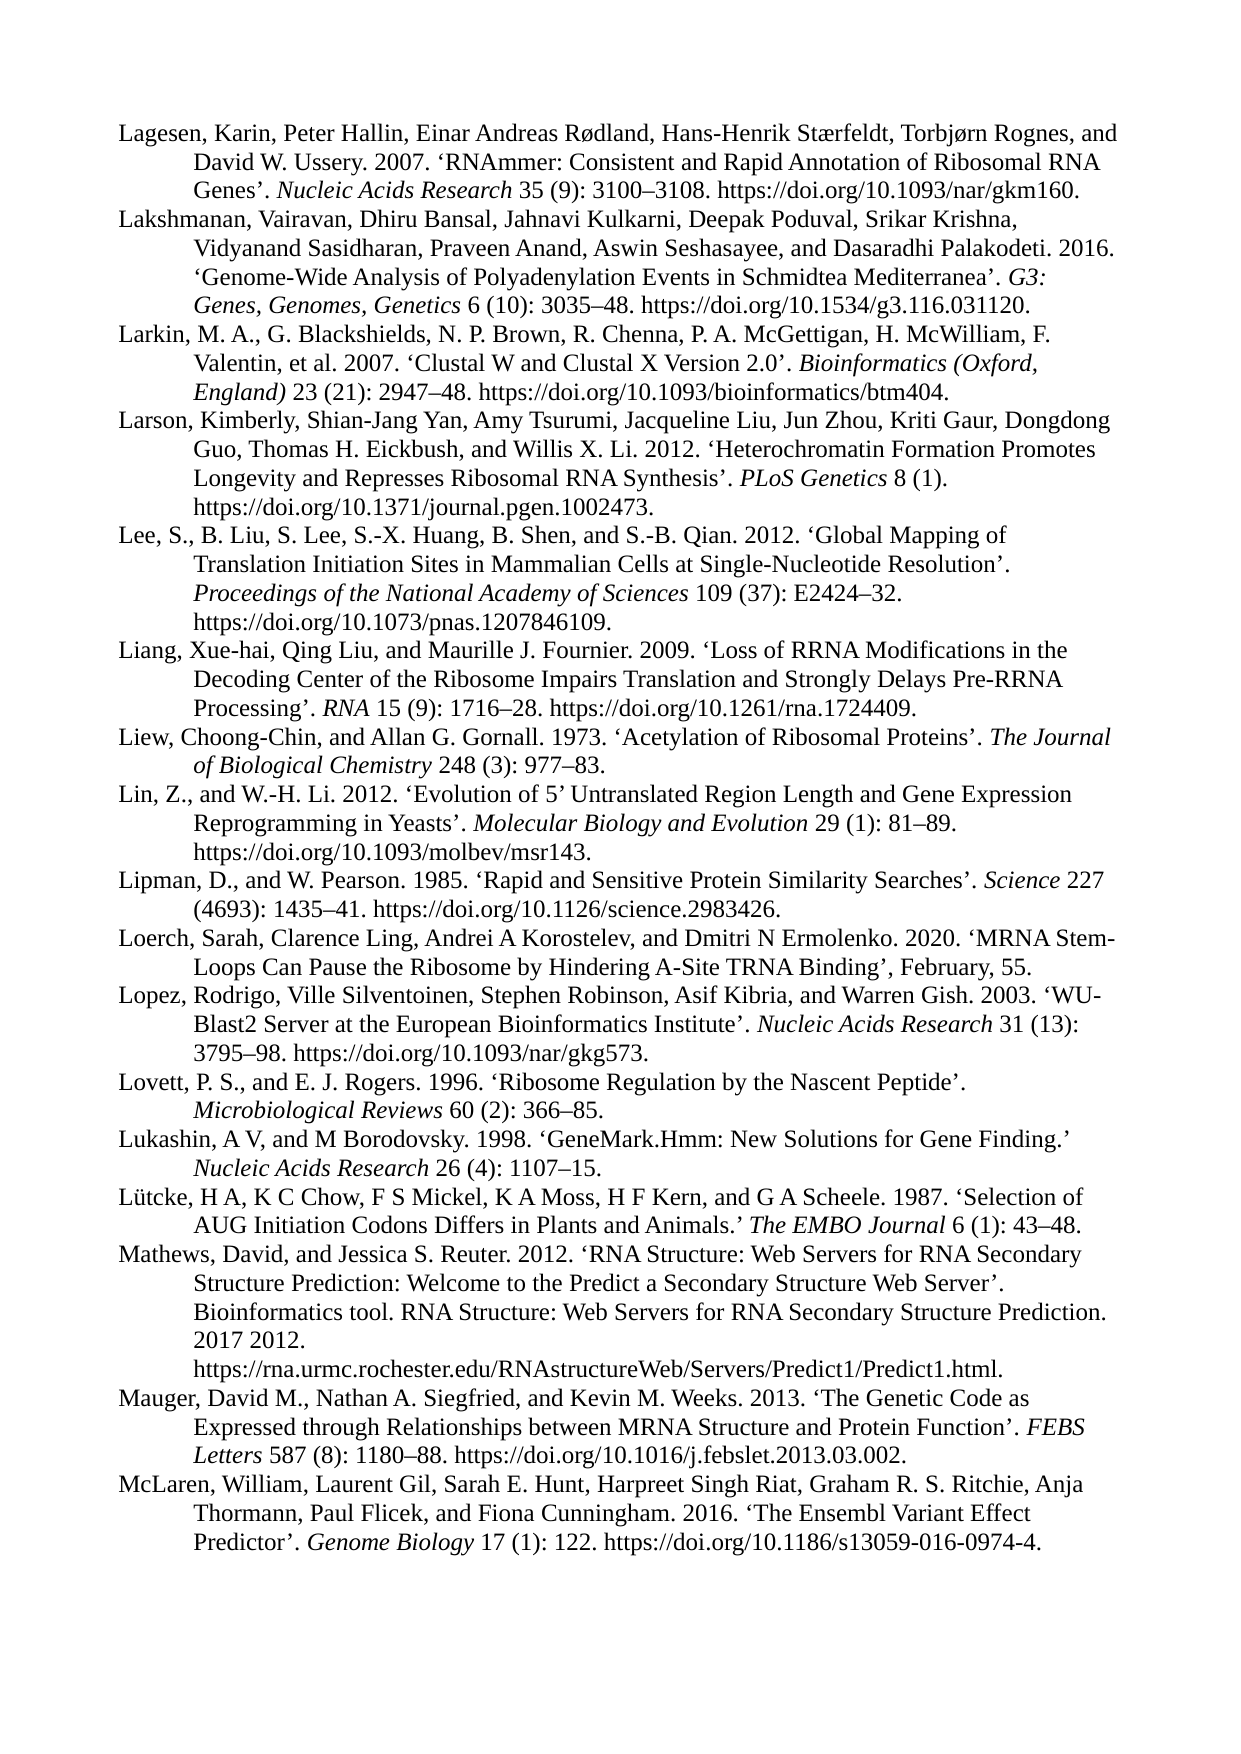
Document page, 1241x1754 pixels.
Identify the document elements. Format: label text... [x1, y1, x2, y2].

text Lütcke, H A, K C Chow, F S Mickel, K A Moss, H F Kern, and G A Scheele. 1987. ‘Selection of AUG Initiation Codons Differs in Plants and Animals.’ The EMBO Journal 6 (1): 43–48. [118, 1182, 1122, 1239]
text Lee, S., B. Liu, S. Lee, S.-X. Huang, B. Shen, and S.-B. Qian. 2012. ‘Global Mapping of Translation Initiation Sites in Mammalian Cells at Single-Nucleotide Resolution’. Proceedings of the National Academy of Sciences 109 (37): E2424–32. https://doi.org/10.1073/pnas.1207846109. [118, 521, 1122, 636]
text Lagesen, Karin, Peter Hallin, Einar Andreas Rødland, Hans-Henrik Stærfeldt, Torbjørn Rognes, and David W. Ussery. 2007. ‘RNAmmer: Consistent and Rapid Annotation of Ribosomal RNA Genes’. Nucleic Acids Research 35 (9): 3100–3108. https://doi.org/10.1093/nar/gkm160. [118, 118, 1122, 204]
text Lukashin, A V, and M Borodovsky. 1998. ‘GeneMark.Hmm: New Solutions for Gene Finding.’ Nucleic Acids Research 26 (4): 1107–15. [118, 1124, 1122, 1182]
text Liang, Xue-hai, Qing Liu, and Maurille J. Fournier. 2009. ‘Loss of RRNA Modifications in the Decoding Center of the Ribosome Impairs Translation and Strongly Delays Pre-RRNA Processing’. RNA 15 (9): 1716–28. https://doi.org/10.1261/rna.1724409. [118, 636, 1122, 722]
text Lipman, D., and W. Pearson. 1985. ‘Rapid and Sensitive Protein Similarity Searches’. Science 227 (4693): 1435–41. https://doi.org/10.1126/science.2983426. [118, 866, 1122, 923]
text Liew, Choong-Chin, and Allan G. Gornall. 1973. ‘Acetylation of Ribosomal Proteins’. The Journal of Biological Chemistry 248 (3): 977–83. [118, 722, 1122, 779]
text Larson, Kimberly, Shian-Jang Yan, Amy Tsurumi, Jacqueline Liu, Jun Zhou, Kriti Gaur, Dongdong Guo, Thomas H. Eickbush, and Willis X. Li. 2012. ‘Heterochromatin Formation Promotes Longevity and Represses Ribosomal RNA Synthesis’. PLoS Genetics 8 (1). https://doi.org/10.1371/journal.pgen.1002473. [118, 406, 1122, 521]
text Lakshmanan, Vairavan, Dhiru Bansal, Jahnavi Kulkarni, Deepak Poduval, Srikar Krishna, Vidyanand Sasidharan, Praveen Anand, Aswin Seshasayee, and Dasaradhi Palakodeti. 2016. ‘Genome-Wide Analysis of Polyadenylation Events in Schmidtea Mediterranea’. G3: Genes, Genomes, Genetics 6 (10): 3035–48. https://doi.org/10.1534/g3.116.031120. [118, 204, 1122, 319]
text Lopez, Rodrigo, Ville Silventoinen, Stephen Robinson, Asif Kibria, and Warren Gish. 2003. ‘WU-Blast2 Server at the European Bioinformatics Institute’. Nucleic Acids Research 31 (13): 3795–98. https://doi.org/10.1093/nar/gkg573. [118, 981, 1122, 1067]
text Loerch, Sarah, Clarence Ling, Andrei A Korostelev, and Dmitri N Ermolenko. 2020. ‘MRNA Stem-Loops Can Pause the Ribosome by Hindering A-Site TRNA Binding’, February, 55. [118, 923, 1122, 981]
text Larkin, M. A., G. Blackshields, N. P. Brown, R. Chenna, P. A. McGettigan, H. McWilliam, F. Valentin, et al. 2007. ‘Clustal W and Clustal X Version 2.0’. Bioinformatics (Oxford, England) 23 (21): 2947–48. https://doi.org/10.1093/bioinformatics/btm404. [118, 319, 1122, 406]
text Lovett, P. S., and E. J. Rogers. 1996. ‘Ribosome Regulation by the Nascent Peptide’. Microbiological Reviews 60 (2): 366–85. [118, 1067, 1122, 1124]
text Lin, Z., and W.-H. Li. 2012. ‘Evolution of 5’ Untranslated Region Length and Gene Expression Reprogramming in Yeasts’. Molecular Biology and Evolution 29 (1): 81–89. https://doi.org/10.1093/molbev/msr143. [118, 779, 1122, 866]
text Mathews, David, and Jessica S. Reuter. 2012. ‘RNA Structure: Web Servers for RNA Secondary Structure Prediction: Welcome to the Predict a Secondary Structure Web Server’. Bioinformatics tool. RNA Structure: Web Servers for RNA Secondary Structure Prediction. 2017 2012. https://rna.urmc.rochester.edu/RNAstructureWeb/Servers/Predict1/Predict1.html. [118, 1239, 1122, 1383]
text Mauger, David M., Nathan A. Siegfried, and Kevin M. Weeks. 2013. ‘The Genetic Code as Expressed through Relationships between MRNA Structure and Protein Function’. FEBS Letters 587 (8): 1180–88. https://doi.org/10.1016/j.febslet.2013.03.002. [118, 1383, 1122, 1469]
text McLaren, William, Laurent Gil, Sarah E. Hunt, Harpreet Singh Riat, Graham R. S. Ritchie, Anja Thormann, Paul Flicek, and Fiona Cunningham. 2016. ‘The Ensembl Variant Effect Predictor’. Genome Biology 17 (1): 122. https://doi.org/10.1186/s13059-016-0974-4. [118, 1469, 1122, 1556]
